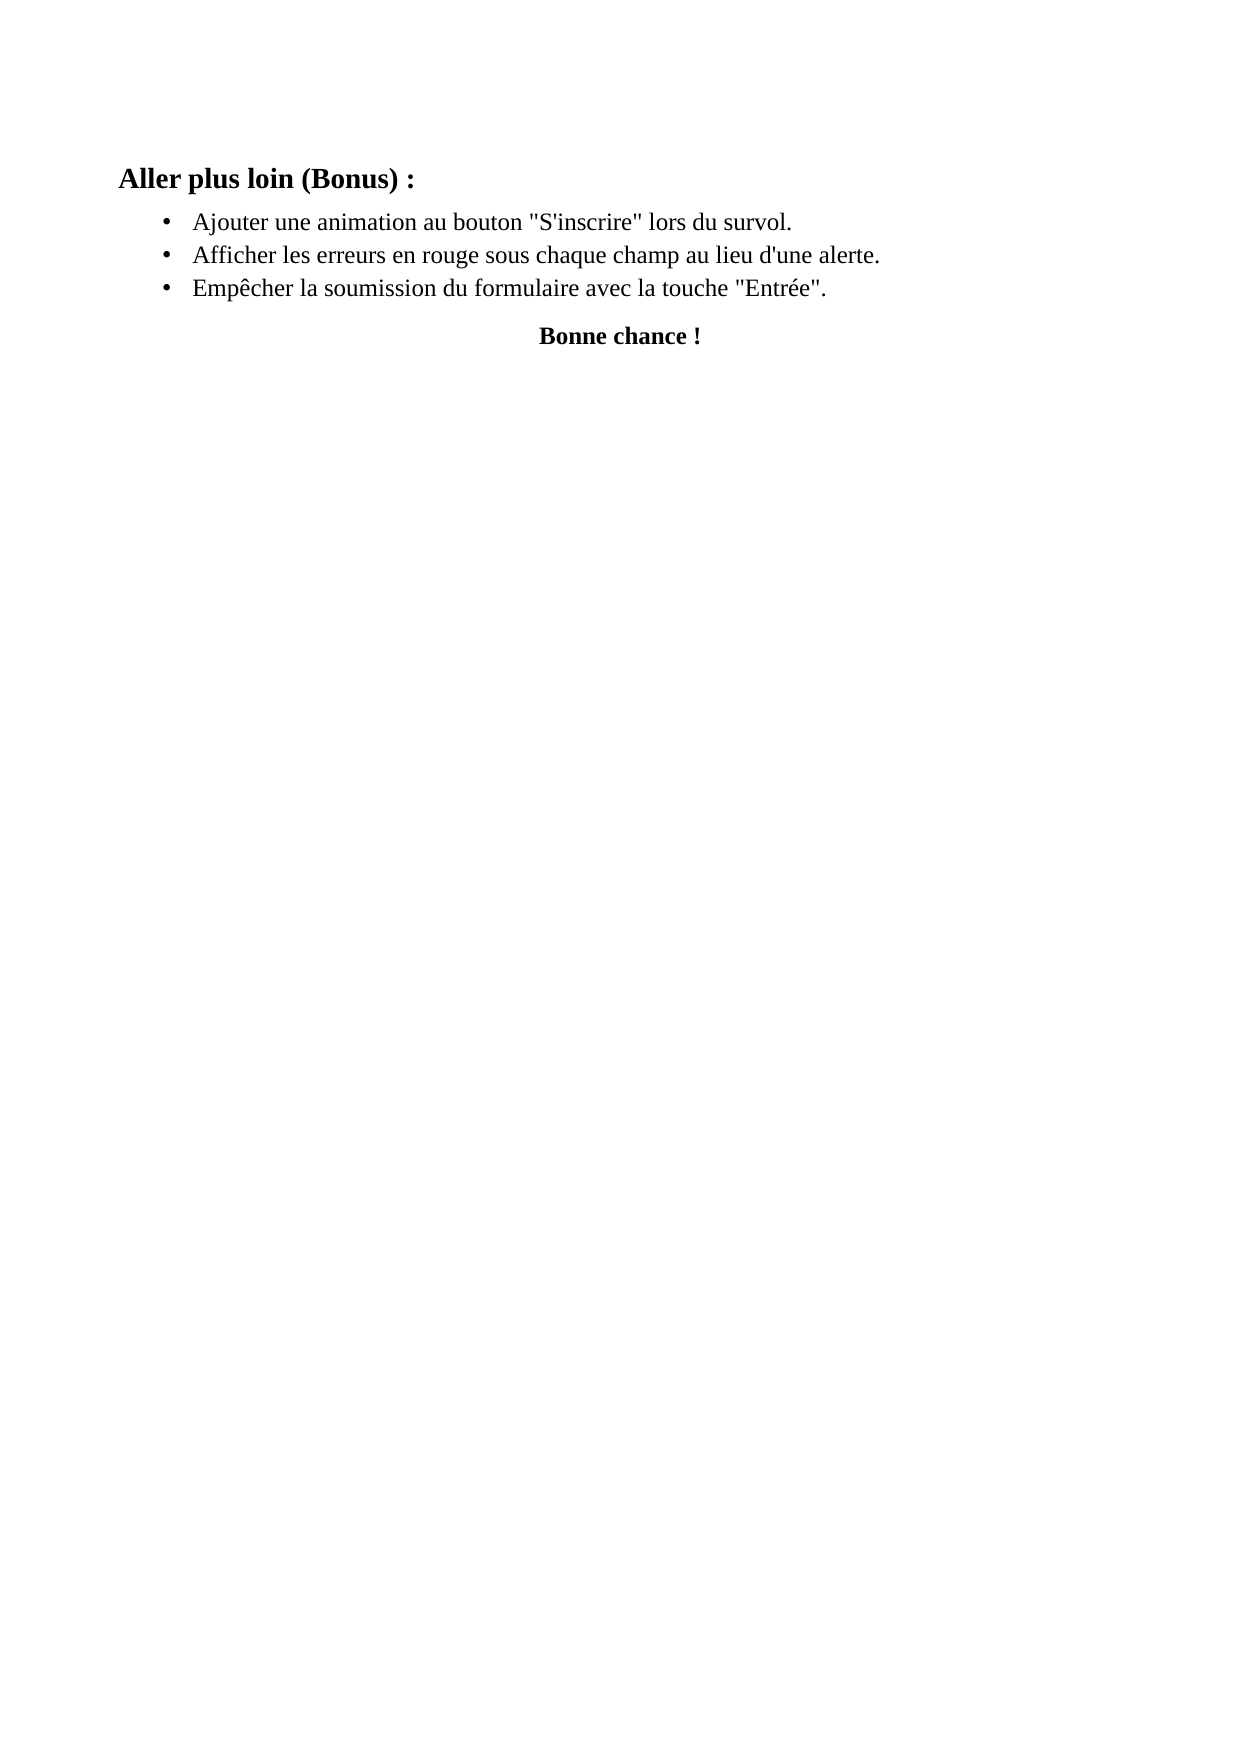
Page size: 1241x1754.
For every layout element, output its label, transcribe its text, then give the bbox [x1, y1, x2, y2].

text Bonne chance ! [118, 321, 1122, 350]
list Ajouter une animation au bouton "S'inscrire" lors du survol. [162, 207, 1122, 236]
list Empêcher la soumission du formulaire avec la touche "Entrée". [162, 273, 1122, 302]
subtitle Aller plus loin (Bonus) : [118, 161, 1122, 195]
list Afficher les erreurs en rouge sous chaque champ au lieu d'une alerte. [162, 241, 1122, 269]
